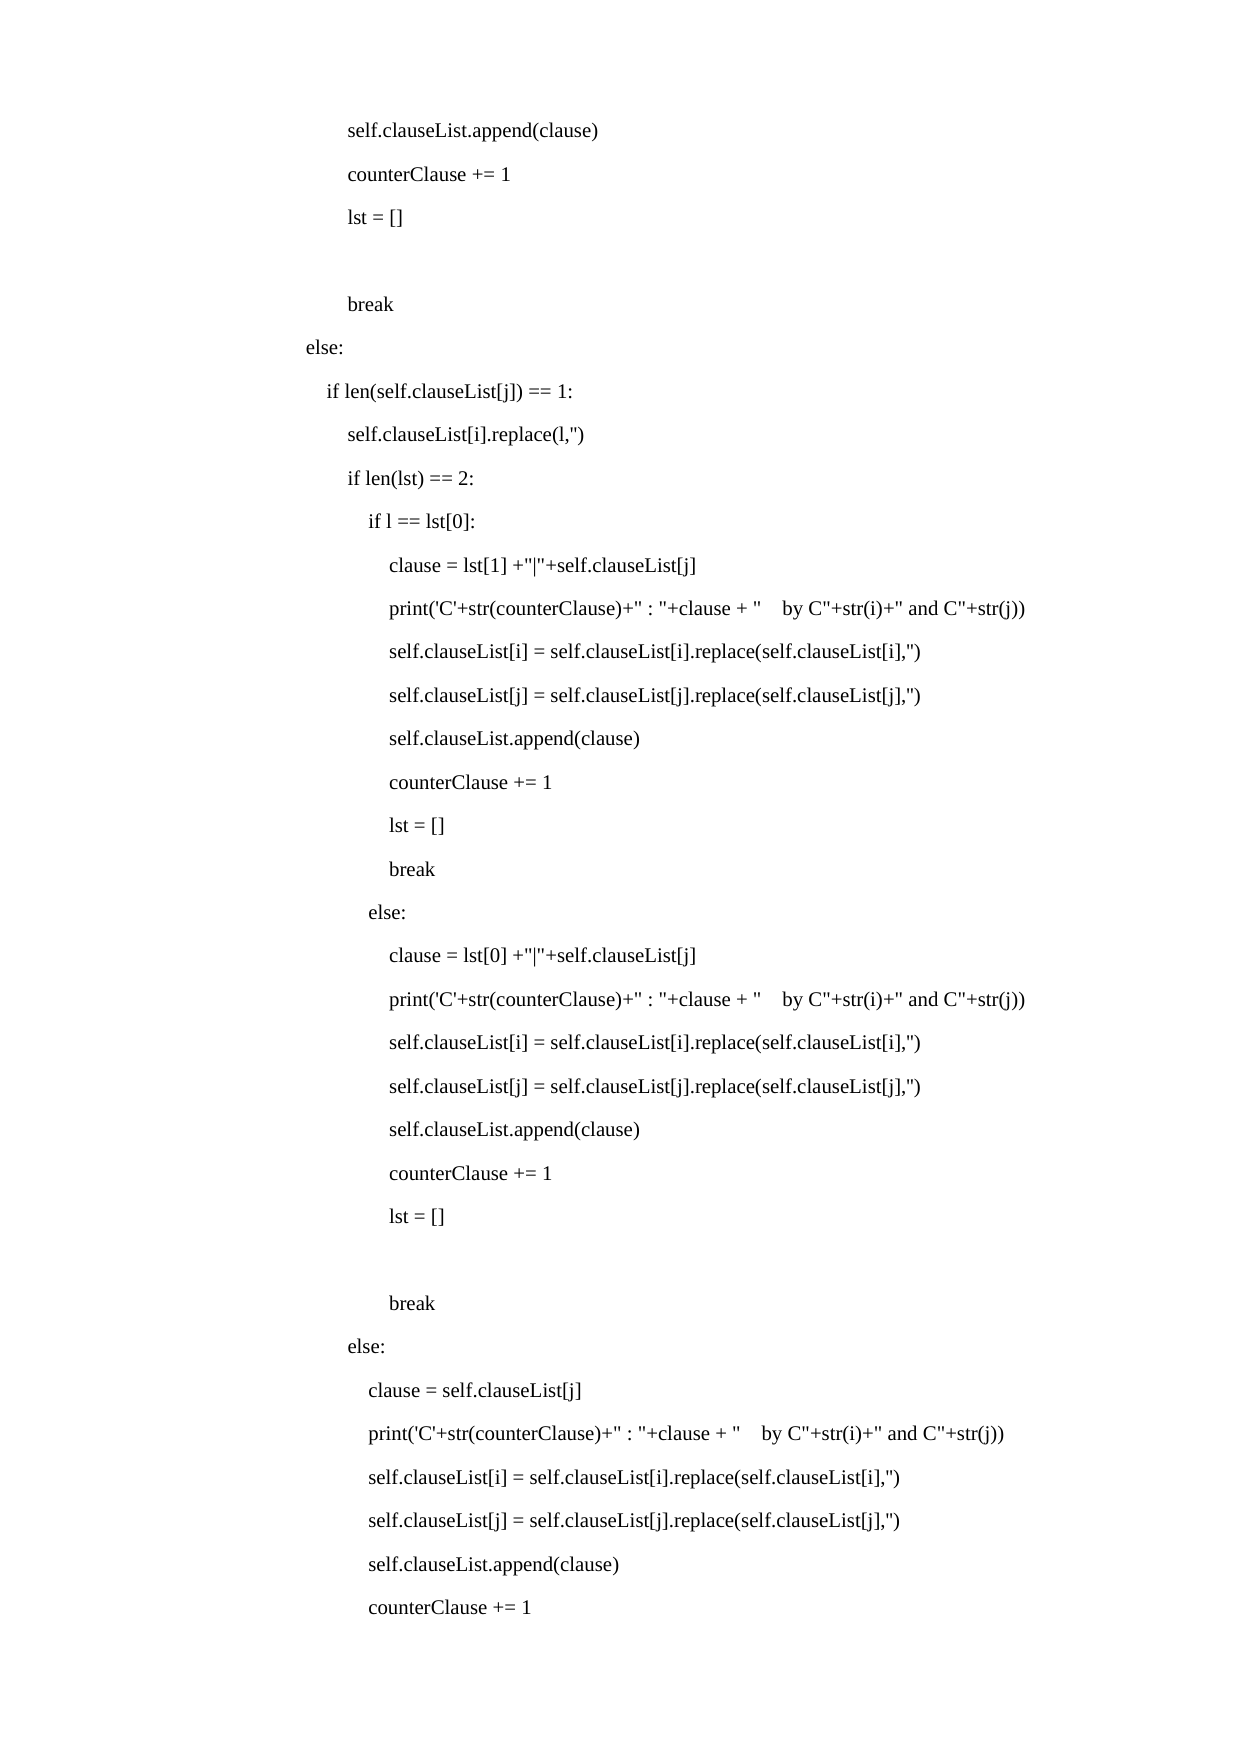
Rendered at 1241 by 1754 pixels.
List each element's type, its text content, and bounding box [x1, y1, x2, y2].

text self.clauseList[i] = self.clauseList[i].replace(self.clauseList[i],'') [118, 1465, 1122, 1489]
text break [118, 857, 1122, 881]
text self.clauseList[i].replace(l,'') [118, 422, 1122, 446]
text counterClause += 1 [118, 162, 1122, 186]
text self.clauseList.append(clause) [118, 1552, 1122, 1576]
text counterClause += 1 [118, 1595, 1122, 1619]
text else: [118, 1334, 1122, 1358]
text clause = self.clauseList[j] [118, 1378, 1122, 1402]
text counterClause += 1 [118, 1161, 1122, 1185]
text counterClause += 1 [118, 770, 1122, 794]
text break [118, 292, 1122, 316]
text clause = lst[0] +"|"+self.clauseList[j] [118, 943, 1122, 967]
text self.clauseList[i] = self.clauseList[i].replace(self.clauseList[i],'') [118, 1030, 1122, 1054]
text self.clauseList[i] = self.clauseList[i].replace(self.clauseList[i],'') [118, 639, 1122, 663]
text print('C'+str(counterClause)+" : "+clause + " by C"+str(i)+" and C"+str(j)) [118, 987, 1122, 1011]
text break [118, 1291, 1122, 1315]
text print('C'+str(counterClause)+" : "+clause + " by C"+str(i)+" and C"+str(j)) [118, 596, 1122, 620]
text self.clauseList.append(clause) [118, 726, 1122, 750]
text else: [118, 900, 1122, 924]
text if len(lst) == 2: [118, 466, 1122, 490]
text clause = lst[1] +"|"+self.clauseList[j] [118, 552, 1122, 577]
text lst = [] [118, 813, 1122, 837]
text lst = [] [118, 1204, 1122, 1228]
text self.clauseList[j] = self.clauseList[j].replace(self.clauseList[j],'') [118, 1074, 1122, 1098]
text print('C'+str(counterClause)+" : "+clause + " by C"+str(i)+" and C"+str(j)) [118, 1421, 1122, 1445]
text self.clauseList.append(clause) [118, 118, 1122, 142]
text if len(self.clauseList[j]) == 1: [118, 379, 1122, 403]
text else: [118, 335, 1122, 359]
text self.clauseList.append(clause) [118, 1117, 1122, 1141]
text self.clauseList[j] = self.clauseList[j].replace(self.clauseList[j],'') [118, 683, 1122, 707]
text lst = [] [118, 205, 1122, 229]
text if l == lst[0]: [118, 509, 1122, 533]
text self.clauseList[j] = self.clauseList[j].replace(self.clauseList[j],'') [118, 1508, 1122, 1532]
